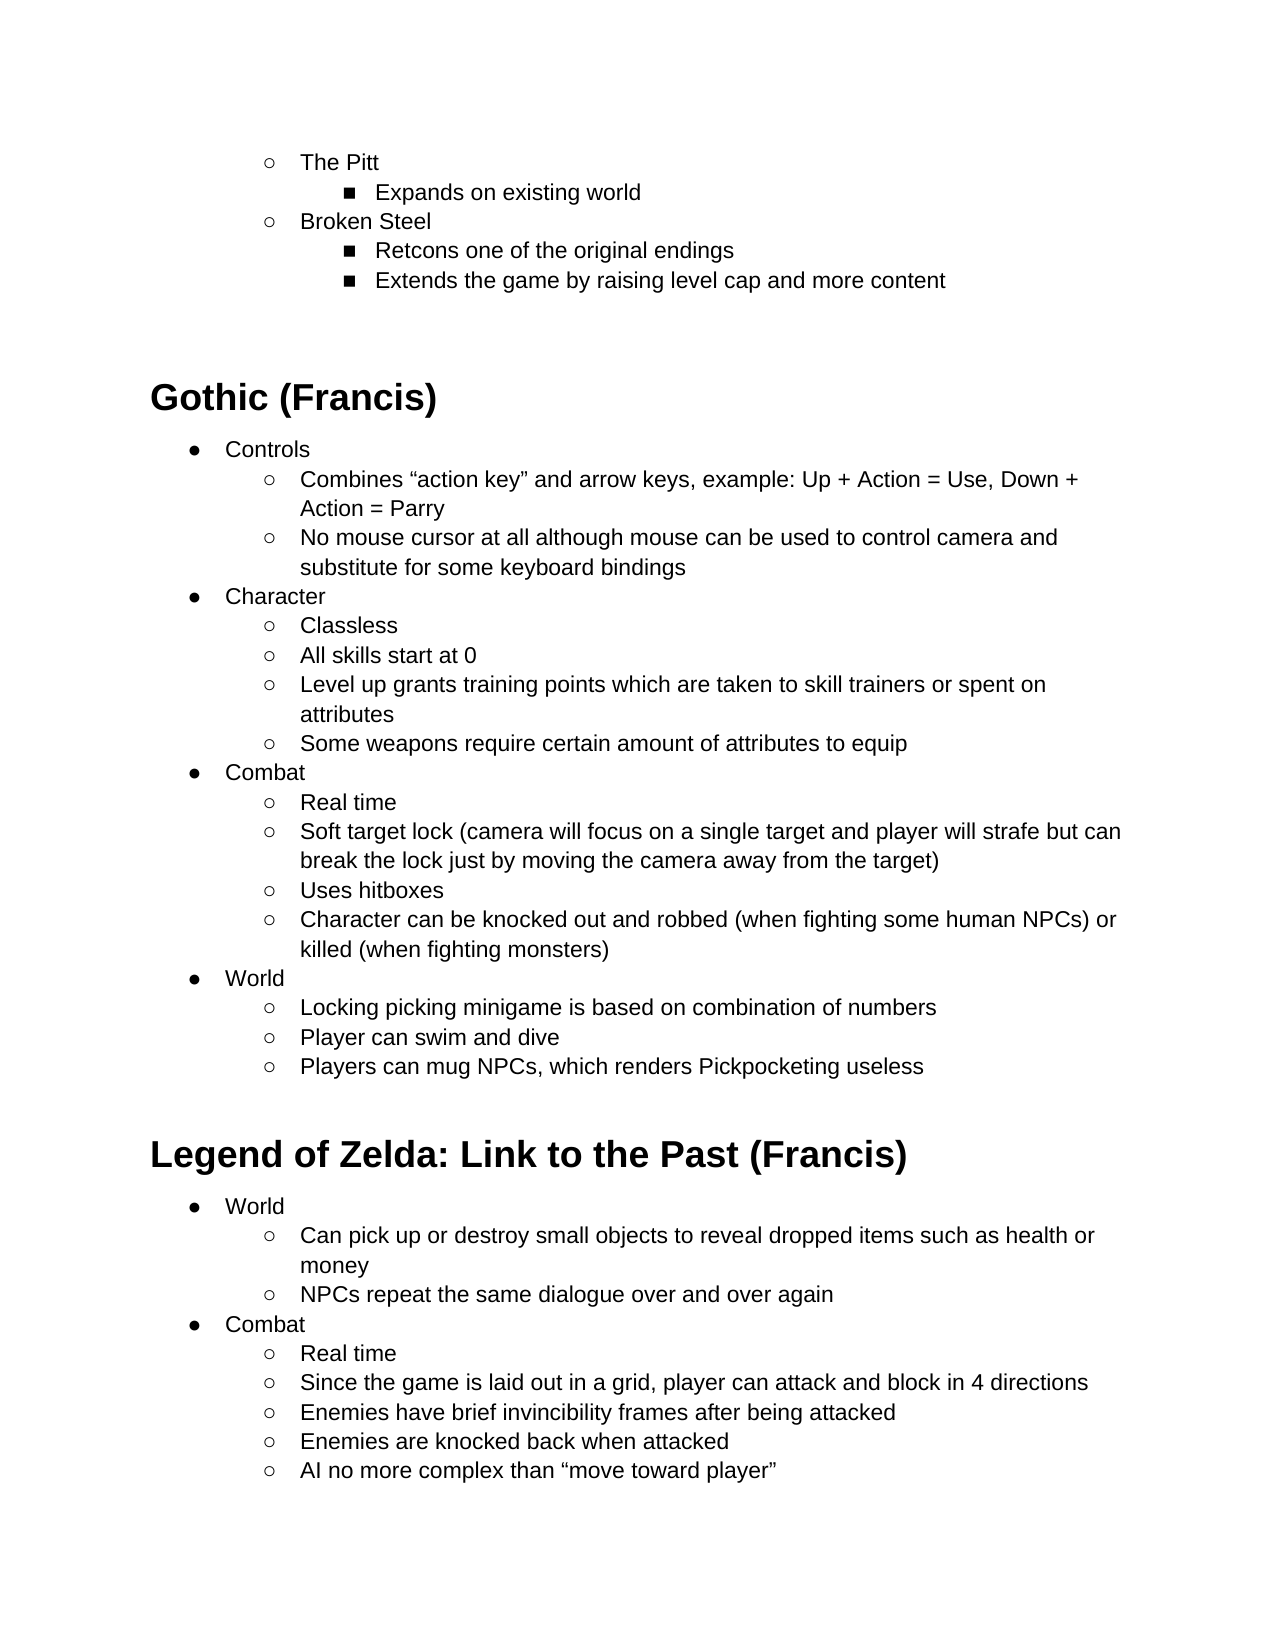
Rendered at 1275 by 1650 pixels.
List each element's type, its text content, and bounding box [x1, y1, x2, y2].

list Classless [262, 613, 1125, 639]
subtitle Legend of Zelda: Link to the Past (Francis) [150, 1133, 1125, 1175]
list Real time [262, 1341, 1125, 1366]
list Extends the game by raising level cap and more content [150, 267, 1125, 293]
list World [187, 1194, 1125, 1219]
list Soft target lock (camera will focus on a single target and player will strafe but can break the lock just by moving the camera away from the target) [262, 819, 1125, 874]
list Broken Steel [262, 209, 1125, 234]
list Player can swim and dive [262, 1024, 1125, 1050]
list Combat [187, 1311, 1125, 1337]
list Combines “action key” and arrow keys, example: Up + Action = Use, Down + Action = Parry [262, 466, 1125, 521]
list Enemies are knocked back when attacked [262, 1429, 1125, 1454]
list Controls [187, 437, 1125, 462]
list Retcons one of the original endings [150, 238, 1125, 264]
list Some weapons require certain amount of attributes to equip [262, 731, 1125, 756]
list Players can mug NPCs, which renders Pickpocketing useless [262, 1054, 1125, 1079]
list All skills start at 0 [262, 642, 1125, 668]
list Level up grants training points which are taken to skill trainers or spent on attributes [262, 672, 1125, 727]
list Character [187, 584, 1125, 609]
list AI no more complex than “move toward player” [262, 1458, 1125, 1484]
list Combat [187, 760, 1125, 786]
list No mouse cursor at all although mouse can be used to control camera and substitute for some keyboard bindings [262, 525, 1125, 580]
list World [187, 966, 1125, 991]
list Real time [262, 789, 1125, 815]
list Character can be knocked out and robbed (when fighting some human NPCs) or killed (when fighting monsters) [262, 907, 1125, 962]
list Since the game is laid out in a grid, player can attack and block in 4 directions [262, 1370, 1125, 1396]
list Can pick up or destroy small objects to reveal dropped items such as health or money [262, 1223, 1125, 1278]
list The Pitt [262, 150, 1125, 176]
list Uses hitboxes [262, 877, 1125, 903]
subtitle Gothic (Francis) [150, 376, 1125, 418]
list Enemies have brief invincibility frames after being attacked [262, 1399, 1125, 1425]
list Locking picking minigame is based on combination of numbers [262, 995, 1125, 1021]
list Expands on existing world [150, 179, 1125, 205]
list NPCs repeat the same dialogue over and over again [262, 1282, 1125, 1307]
